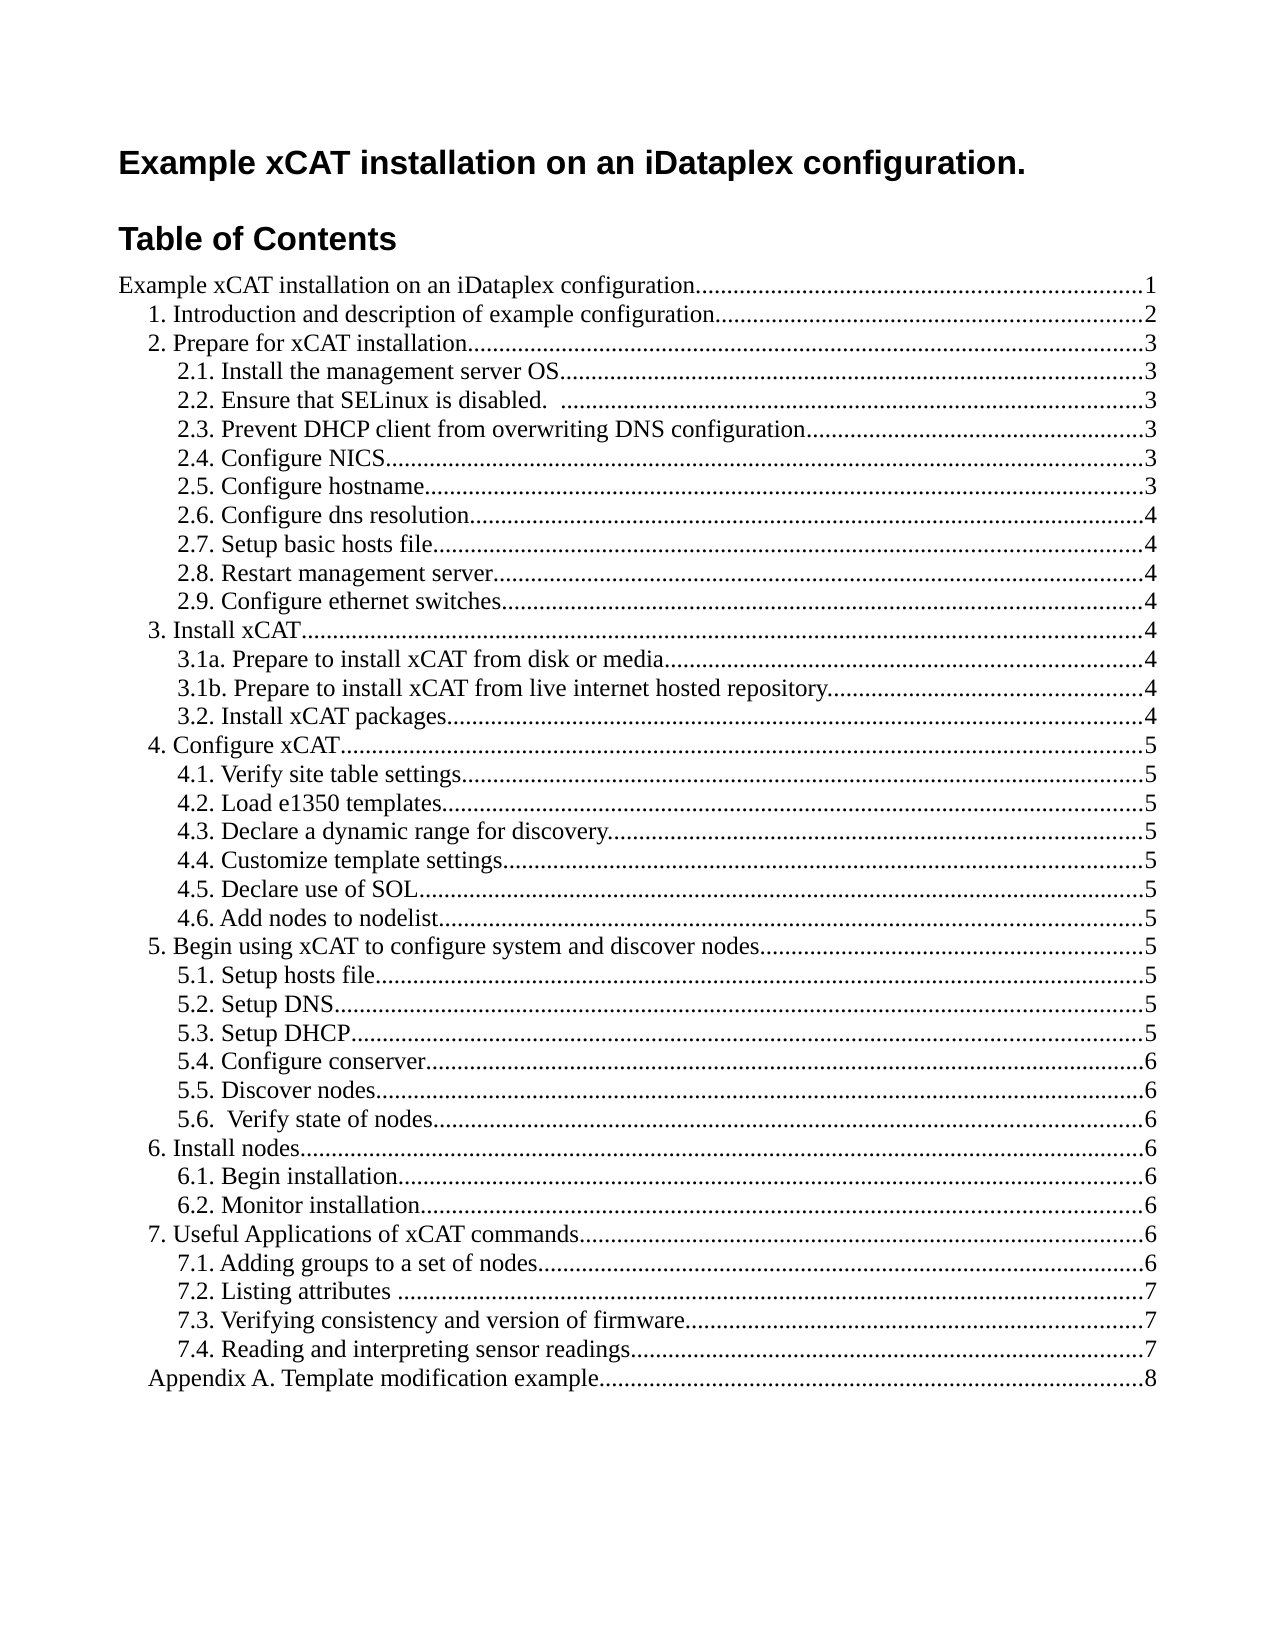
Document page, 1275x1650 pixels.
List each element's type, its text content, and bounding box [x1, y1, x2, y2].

text 5.3. Setup DHCP 5 [177, 1018, 1157, 1046]
text 7.2. Listing attributes 7 [177, 1276, 1157, 1305]
text 5.5. Discover nodes 6 [177, 1075, 1157, 1104]
text 6. Install nodes 6 [148, 1133, 1157, 1161]
text 4. Configure xCAT 5 [148, 730, 1157, 759]
text 5. Begin using xCAT to configure system and discover nodes 5 [148, 931, 1157, 960]
text 7.4. Reading and interpreting sensor readings 7 [177, 1334, 1157, 1363]
text 4.4. Customize template settings 5 [177, 845, 1157, 874]
text 3.1a. Prepare to install xCAT from disk or media 4 [177, 644, 1157, 673]
text 4.3. Declare a dynamic range for discovery. 5 [177, 816, 1157, 845]
text 4.1. Verify site table settings. 5 [177, 759, 1157, 788]
text 6.1. Begin installation 6 [177, 1161, 1157, 1190]
text 4.5. Declare use of SOL 5 [177, 874, 1157, 903]
text 7. Useful Applications of xCAT commands 6 [148, 1219, 1157, 1248]
text 3.1b. Prepare to install xCAT from live internet hosted repository. 4 [177, 673, 1157, 701]
text 2.2. Ensure that SELinux is disabled. 3 [177, 385, 1157, 414]
text 4.6. Add nodes to nodelist 5 [177, 903, 1157, 931]
text Example xCAT installation on an iDataplex configuration. 1 [118, 270, 1157, 299]
text 2.6. Configure dns resolution 4 [177, 500, 1157, 529]
text 3.2. Install xCAT packages 4 [177, 701, 1157, 730]
text 2.8. Restart management server 4 [177, 558, 1157, 586]
text 2.9. Configure ethernet switches 4 [177, 586, 1157, 615]
text 5.4. Configure conserver 6 [177, 1046, 1157, 1075]
text 3. Install xCAT 4 [148, 615, 1157, 644]
text 2.5. Configure hostname 3 [177, 471, 1157, 500]
text 5.6. Verify state of nodes 6 [177, 1104, 1157, 1133]
subtitle Example xCAT installation on an iDataplex configuration. [118, 143, 1157, 182]
text 2.1. Install the management server OS 3 [177, 356, 1157, 385]
text 4.2. Load e1350 templates 5 [177, 788, 1157, 816]
text 5.2. Setup DNS 5 [177, 989, 1157, 1018]
text 1. Introduction and description of example configuration 2 [148, 299, 1157, 328]
text 2.7. Setup basic hosts file 4 [177, 529, 1157, 558]
text 7.1. Adding groups to a set of nodes 6 [177, 1248, 1157, 1276]
text 5.1. Setup hosts file 5 [177, 960, 1157, 989]
text Appendix A. Template modification example 8 [148, 1363, 1157, 1391]
text 2.4. Configure NICS 3 [177, 443, 1157, 471]
subtitle Table of Contents [118, 219, 1157, 258]
text 2.3. Prevent DHCP client from overwriting DNS configuration 3 [177, 414, 1157, 443]
text 7.3. Verifying consistency and version of firmware 7 [177, 1305, 1157, 1334]
text 6.2. Monitor installation 6 [177, 1190, 1157, 1219]
text 2. Prepare for xCAT installation 3 [148, 328, 1157, 356]
